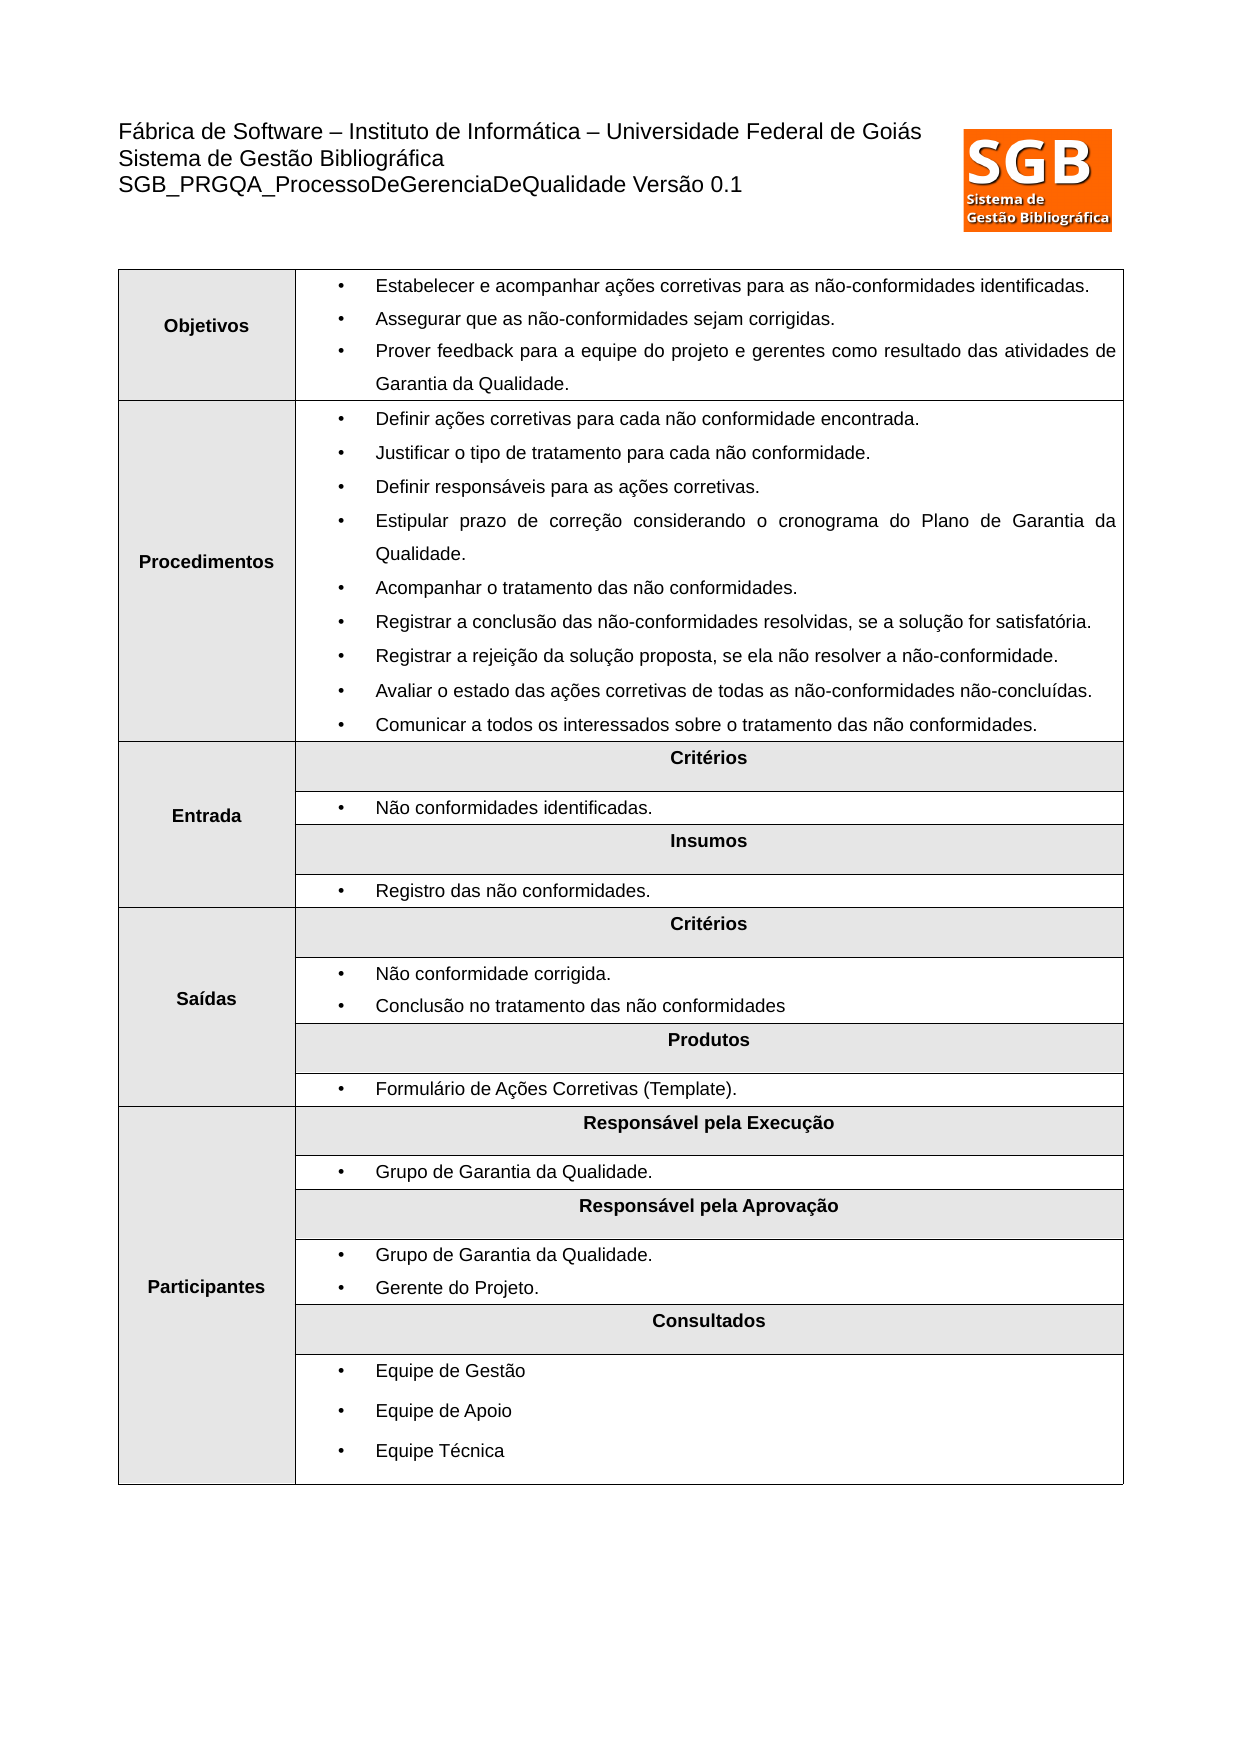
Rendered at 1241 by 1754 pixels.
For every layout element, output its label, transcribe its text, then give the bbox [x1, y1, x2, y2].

table_cell Insumos [296, 825, 1123, 874]
table_cell Grupo de Garantia da Qualidade. [296, 1156, 1123, 1189]
table_cell Registro das não conformidades. [296, 875, 1123, 907]
table_cell Procedimentos [119, 401, 295, 741]
table_cell Definir ações corretivas para cada não conformidade encontrada. Justificar o tipo de tratamento para cada não conformidade. Definir responsáveis para as ações corretivas. Estipular prazo de correção considerando o cronograma do Plano de Garantia da Qualidade. Acompanhar o tratamento das não conformidades. Registrar a conclusão das não-conformidades resolvidas, se a solução for satisfatória. Registrar a rejeição da solução proposta, se ela não resolver a não-conformidade. Avaliar o estado das ações corretivas de todas as não-conformidades não-concluídas. Comunicar a todos os interessados sobre o tratamento das não conformidades. [296, 401, 1123, 741]
table_cell Não conformidade corrigida. Conclusão no tratamento das não conformidades [296, 958, 1123, 1023]
table_cell Consultados [296, 1305, 1123, 1354]
table_cell Formulário de Ações Corretivas (Template). [296, 1074, 1123, 1106]
table_cell Entrada [119, 742, 295, 907]
table_header Objetivos [119, 270, 295, 400]
table_cell Participantes [119, 1107, 295, 1483]
table_header Estabelecer e acompanhar ações corretivas para as não-conformidades identificadas. Assegurar que as não-conformidades sejam corrigidas. Prover feedback para a equipe do projeto e gerentes como resultado das atividades de Garantia da Qualidade. [296, 270, 1123, 400]
table_cell Responsável pela Aprovação [296, 1190, 1123, 1238]
table_cell Grupo de Garantia da Qualidade. Gerente do Projeto. [296, 1240, 1123, 1304]
table_cell Critérios [296, 742, 1123, 791]
table_cell Responsável pela Execução [296, 1107, 1123, 1155]
table_cell Não conformidades identificadas. [296, 792, 1123, 824]
table_cell Saídas [119, 908, 295, 1106]
table_cell Produtos [296, 1024, 1123, 1072]
table_cell Equipe de Gestão Equipe de Apoio Equipe Técnica [296, 1355, 1123, 1483]
picture [963, 129, 1112, 232]
table_cell Critérios [296, 908, 1123, 957]
